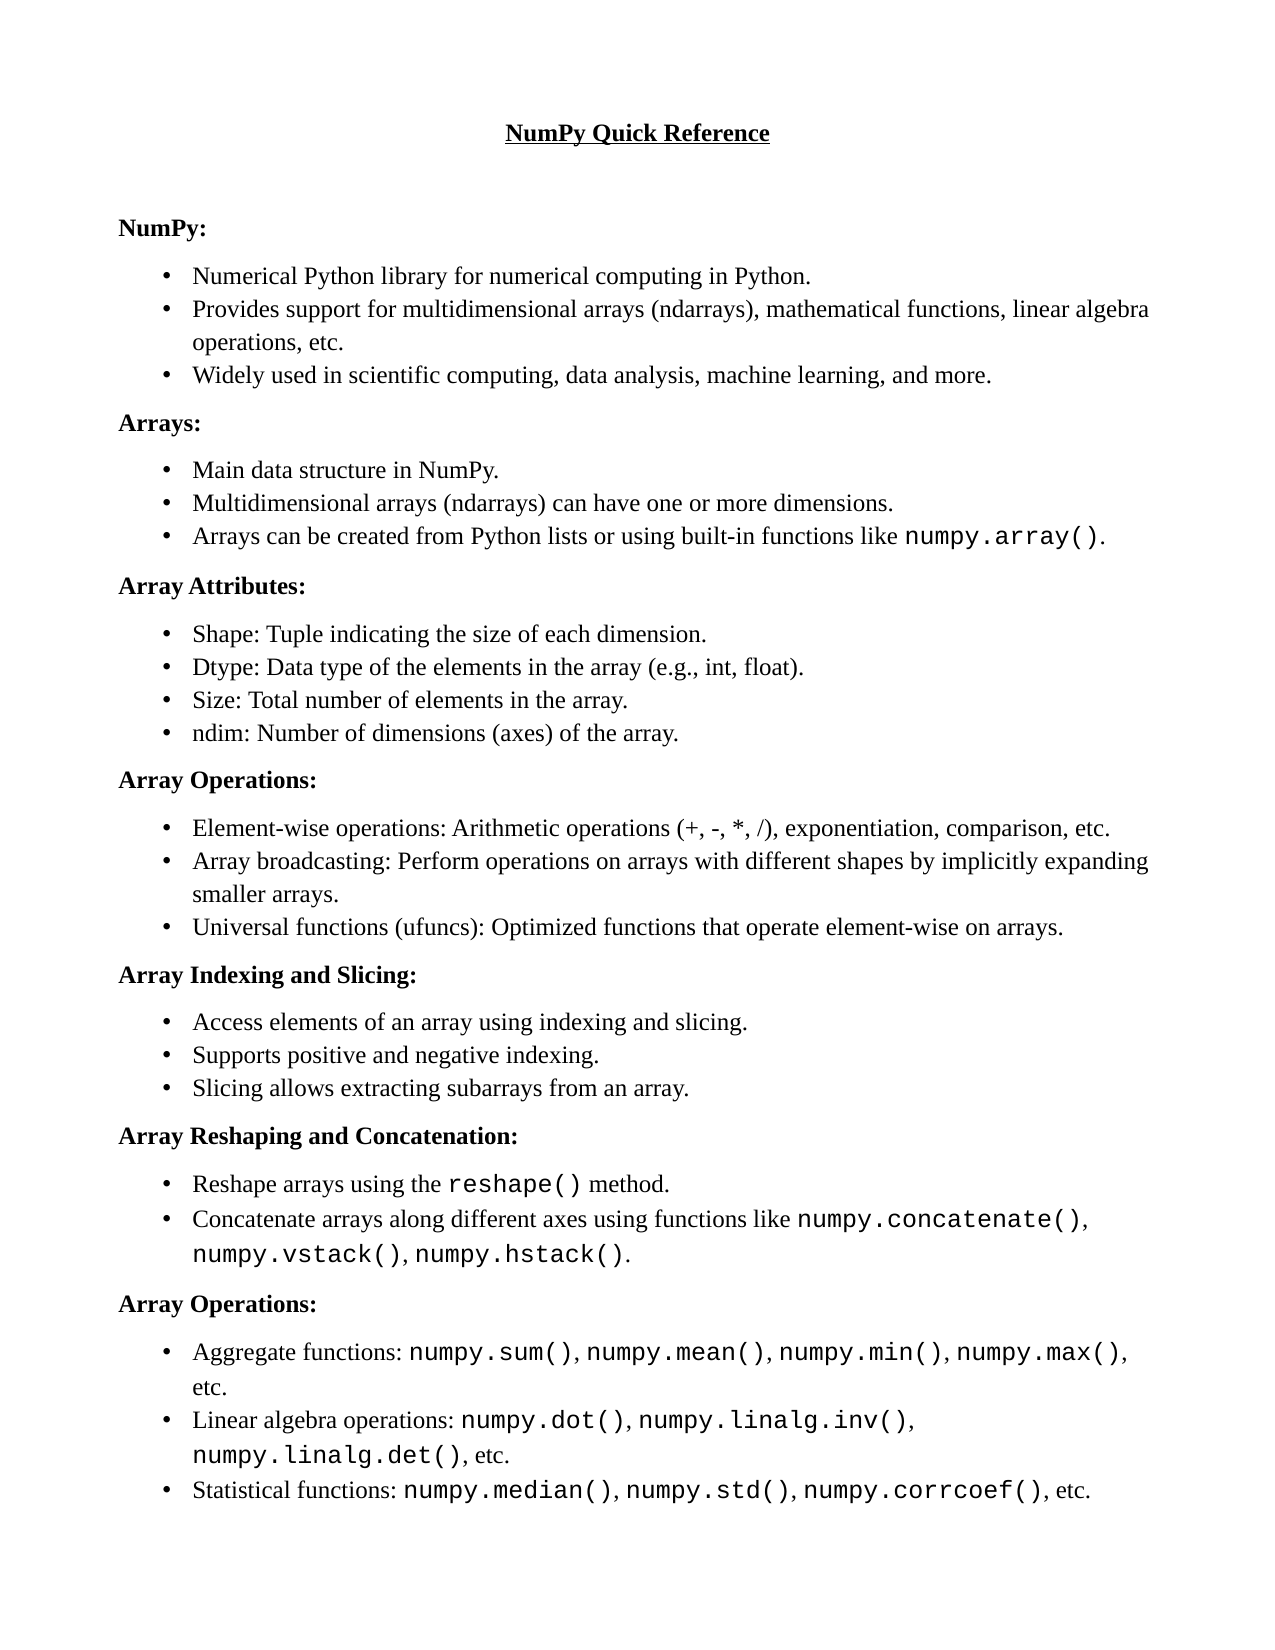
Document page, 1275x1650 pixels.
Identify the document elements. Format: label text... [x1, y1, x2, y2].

list Numerical Python library for numerical computing in Python. [162, 261, 1157, 290]
list Dtype: Data type of the elements in the array (e.g., int, float). [162, 652, 1157, 681]
text Array Indexing and Slicing: [118, 960, 1157, 988]
list Widely used in scientific computing, data analysis, machine learning, and more. [162, 360, 1157, 389]
list Element-wise operations: Arithmetic operations (+, -, *, /), exponentiation, comparison, etc. [162, 813, 1157, 842]
text Array Operations: [118, 766, 1157, 794]
text Array Reshaping and Concatenation: [118, 1121, 1157, 1150]
list Provides support for multidimensional arrays (ndarrays), mathematical functions, linear algebra operations, etc. [162, 294, 1157, 356]
list Supports positive and negative indexing. [162, 1040, 1157, 1069]
list Statistical functions: numpy.median(), numpy.std(), numpy.corrcoef(), etc. [162, 1475, 1157, 1506]
list Main data structure in NumPy. [162, 455, 1157, 484]
text NumPy Quick Reference [118, 118, 1157, 147]
list Universal functions (ufuncs): Optimized functions that operate element-wise on arrays. [162, 912, 1157, 941]
list Size: Total number of elements in the array. [162, 685, 1157, 714]
list Arrays can be created from Python lists or using built-in functions like numpy.array(). [162, 521, 1157, 552]
list Access elements of an array using indexing and slicing. [162, 1007, 1157, 1036]
list ndim: Number of dimensions (axes) of the array. [162, 718, 1157, 747]
text NumPy: [118, 213, 1157, 242]
list Slicing allows extracting subarrays from an array. [162, 1073, 1157, 1102]
text Array Attributes: [118, 571, 1157, 600]
list Reshape arrays using the reshape() method. [162, 1169, 1157, 1199]
list Linear algebra operations: numpy.dot(), numpy.linalg.inv(), numpy.linalg.det(), etc. [162, 1405, 1157, 1471]
text Array Operations: [118, 1289, 1157, 1318]
text Arrays: [118, 408, 1157, 436]
list Multidimensional arrays (ndarrays) can have one or more dimensions. [162, 488, 1157, 517]
list Shape: Tuple indicating the size of each dimension. [162, 619, 1157, 648]
list Aggregate functions: numpy.sum(), numpy.mean(), numpy.min(), numpy.max(), etc. [162, 1337, 1157, 1401]
list Array broadcasting: Perform operations on arrays with different shapes by implicitly expanding smaller arrays. [162, 846, 1157, 908]
list Concatenate arrays along different axes using functions like numpy.concatenate(), numpy.vstack(), numpy.hstack(). [162, 1204, 1157, 1270]
